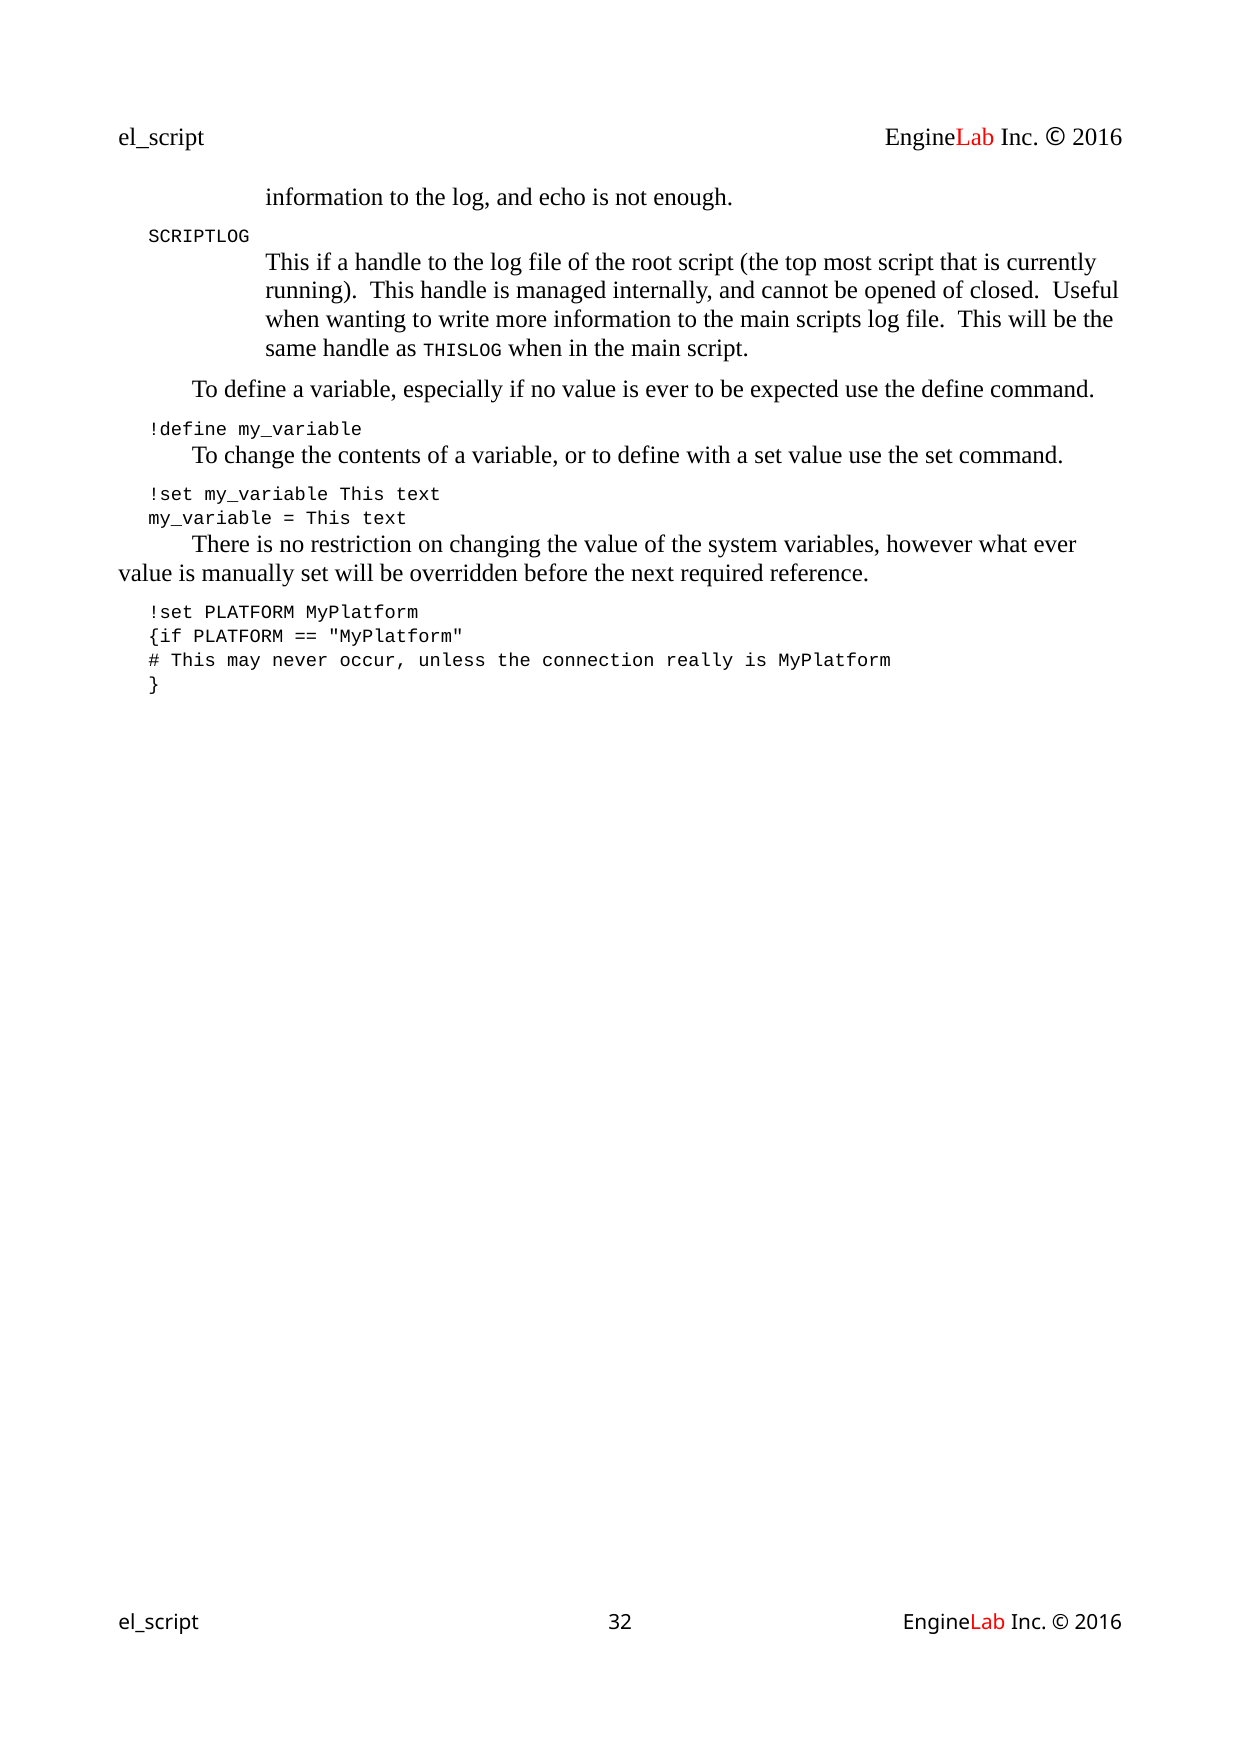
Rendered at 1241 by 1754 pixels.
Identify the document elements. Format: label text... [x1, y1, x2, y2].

text # This may never occur, unless the connection really is MyPlatform [148, 647, 1122, 671]
text To change the contents of a variable, or to define with a set value use the set command. [118, 440, 1122, 468]
text There is no restriction on changing the value of the system variables, however what ever value is manually set will be overridden before the next required reference. [118, 529, 1122, 586]
text } [148, 671, 1122, 695]
text !set my_variable This text [148, 481, 1122, 505]
text To define a variable, especially if no value is ever to be expected use the define command. [118, 374, 1122, 403]
text !define my_variable [148, 416, 1122, 440]
text !set PLATFORM MyPlatform [148, 599, 1122, 623]
text my_variable = This text [148, 505, 1122, 529]
text SCRIPTLOG [148, 223, 1122, 247]
text This if a handle to the log file of the root script (the top most script that is currently running). This handle is managed internally, and cannot be opened of closed. Useful when wanting to write more information to the main scripts log file. This will be the same handle as THISLOG when in the main script. [118, 247, 1122, 362]
text information to the log, and echo is not enough. [118, 182, 1122, 210]
text {if PLATFORM == "MyPlatform" [148, 623, 1122, 647]
